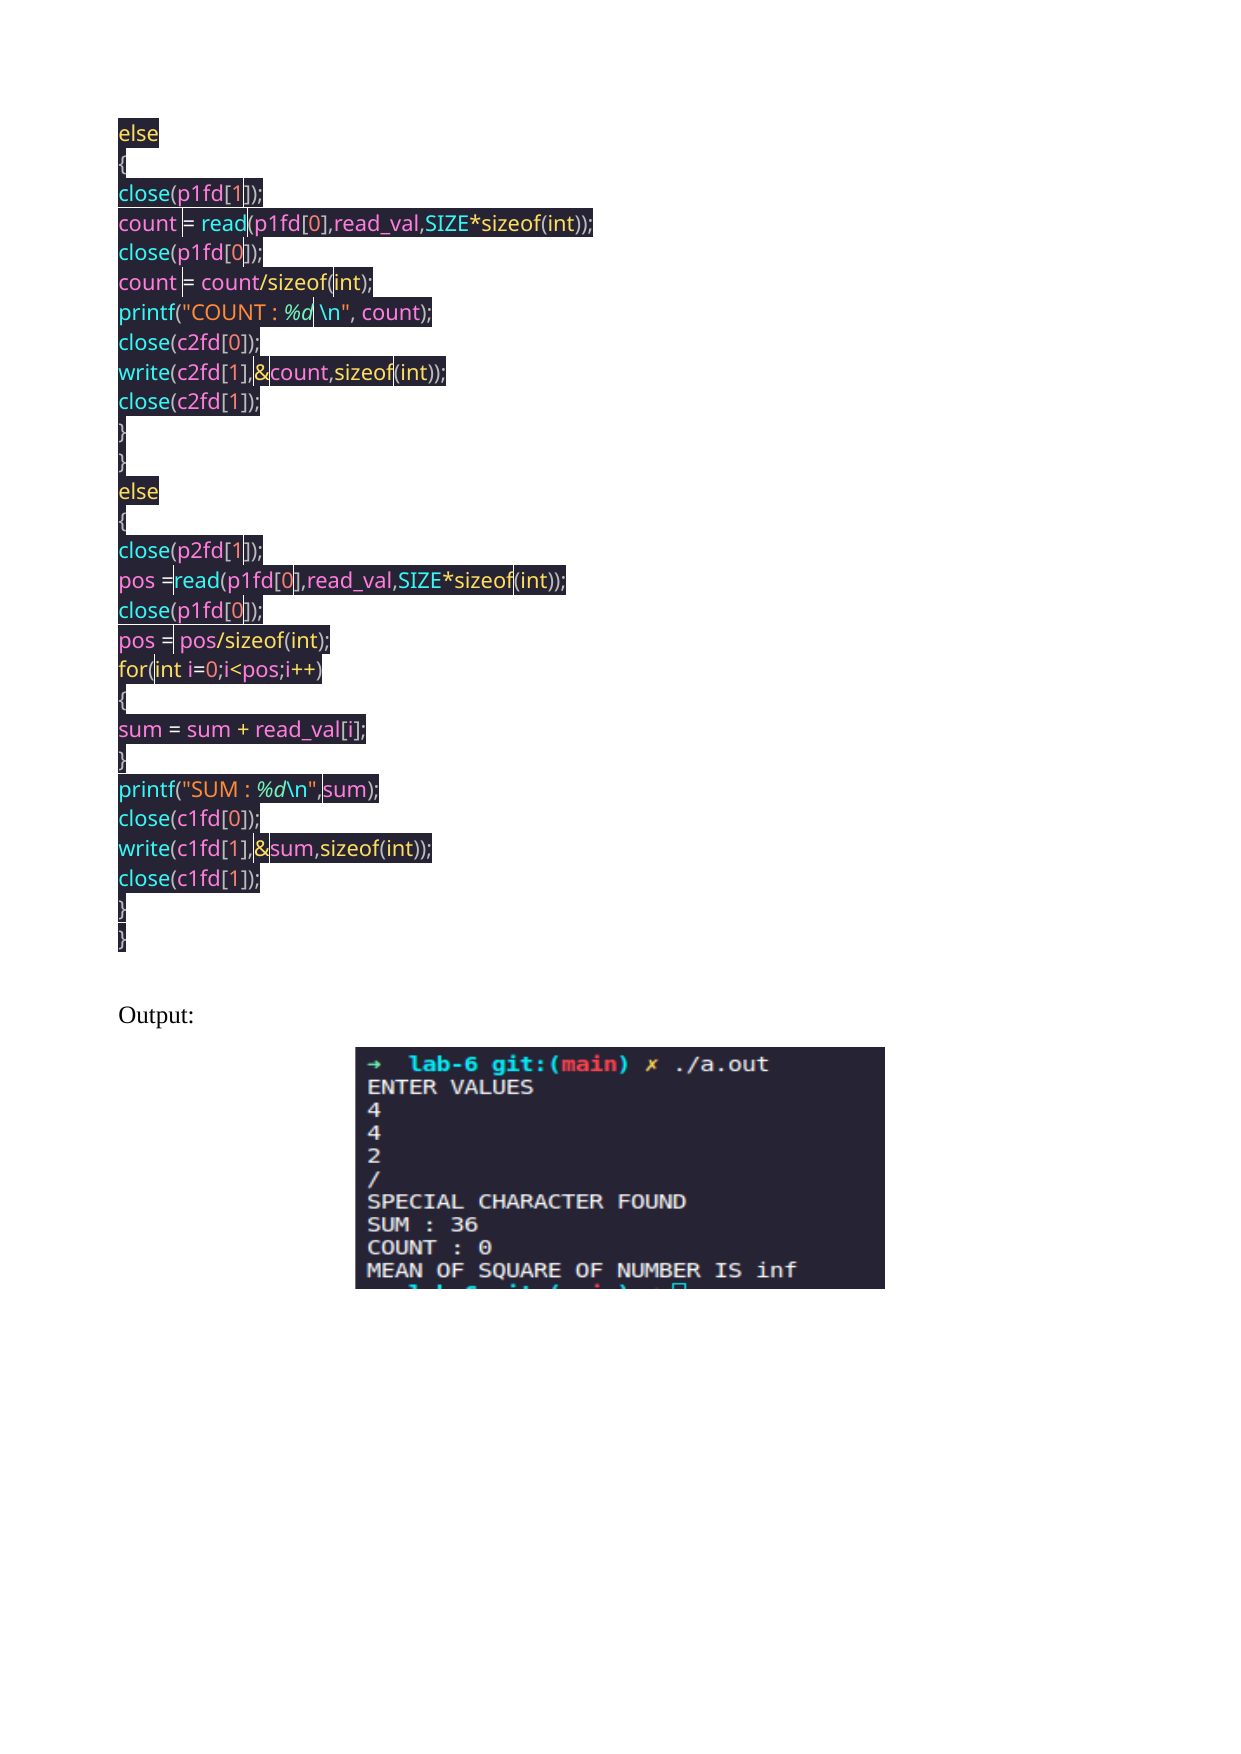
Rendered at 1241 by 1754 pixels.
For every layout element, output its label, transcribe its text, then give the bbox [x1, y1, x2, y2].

text close(c2fd[0]); [118, 327, 1122, 356]
text close(c2fd[1]); [118, 386, 1122, 416]
text else [118, 476, 1122, 505]
text } [118, 893, 1122, 922]
text count = count/sizeof(int); [118, 267, 1122, 297]
text { [118, 684, 1122, 714]
text pos =read(p1fd[0],read_val,SIZE*sizeof(int)); [118, 565, 1122, 595]
text write(c2fd[1],&count,sizeof(int)); [118, 356, 1122, 386]
text } [118, 744, 1122, 773]
text close(c1fd[0]); [118, 803, 1122, 833]
picture [355, 1047, 885, 1289]
text pos = pos/sizeof(int); [118, 624, 1122, 654]
text count = read(p1fd[0],read_val,SIZE*sizeof(int)); [118, 207, 1122, 237]
text close(p1fd[1]); [118, 178, 1122, 207]
text Output: [118, 1000, 1122, 1029]
text close(p2fd[1]); [118, 535, 1122, 565]
text } [118, 416, 1122, 446]
text close(p1fd[0]); [118, 237, 1122, 267]
text sum = sum + read_val[i]; [118, 714, 1122, 744]
text } [118, 446, 1122, 476]
text close(c1fd[1]); [118, 863, 1122, 893]
text close(p1fd[0]); [118, 595, 1122, 624]
text { [118, 505, 1122, 535]
text printf("COUNT : %d \n", count); [118, 297, 1122, 327]
text write(c1fd[1],&sum,sizeof(int)); [118, 833, 1122, 863]
text } [118, 922, 1122, 952]
text printf("SUM : %d\n",sum); [118, 773, 1122, 803]
text else [118, 118, 1122, 148]
text for(int i=0;i<pos;i++) [118, 654, 1122, 684]
text { [118, 148, 1122, 178]
